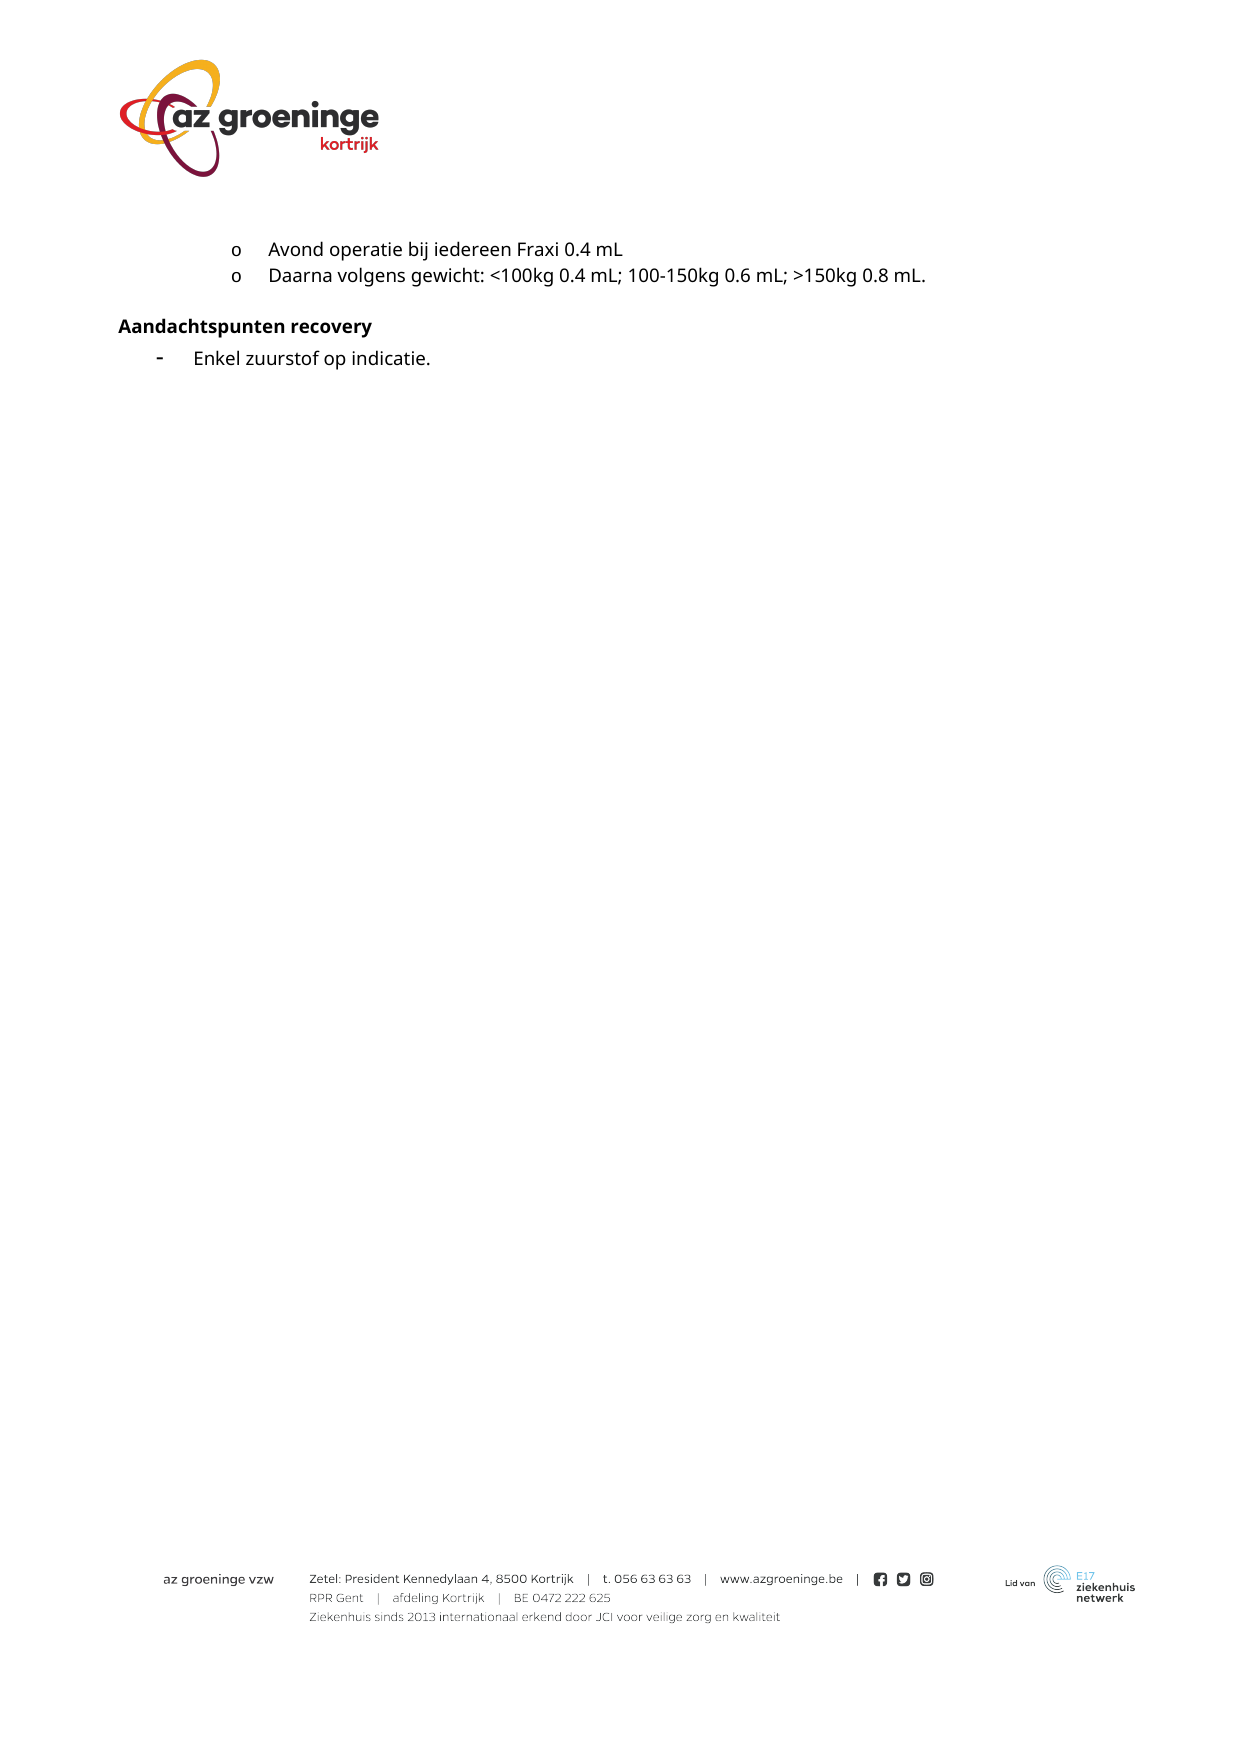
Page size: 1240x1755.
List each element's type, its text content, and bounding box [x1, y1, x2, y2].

list Enkel zuurstof op indicatie. [156, 339, 1181, 373]
text Aandachtspunten recovery [118, 313, 1181, 339]
list Daarna volgens gewicht: <100kg 0.4 mL; 100-150kg 0.6 mL; >150kg 0.8 mL. [231, 262, 1181, 288]
list Avond operatie bij iedereen Fraxi 0.4 mL [231, 236, 1181, 262]
